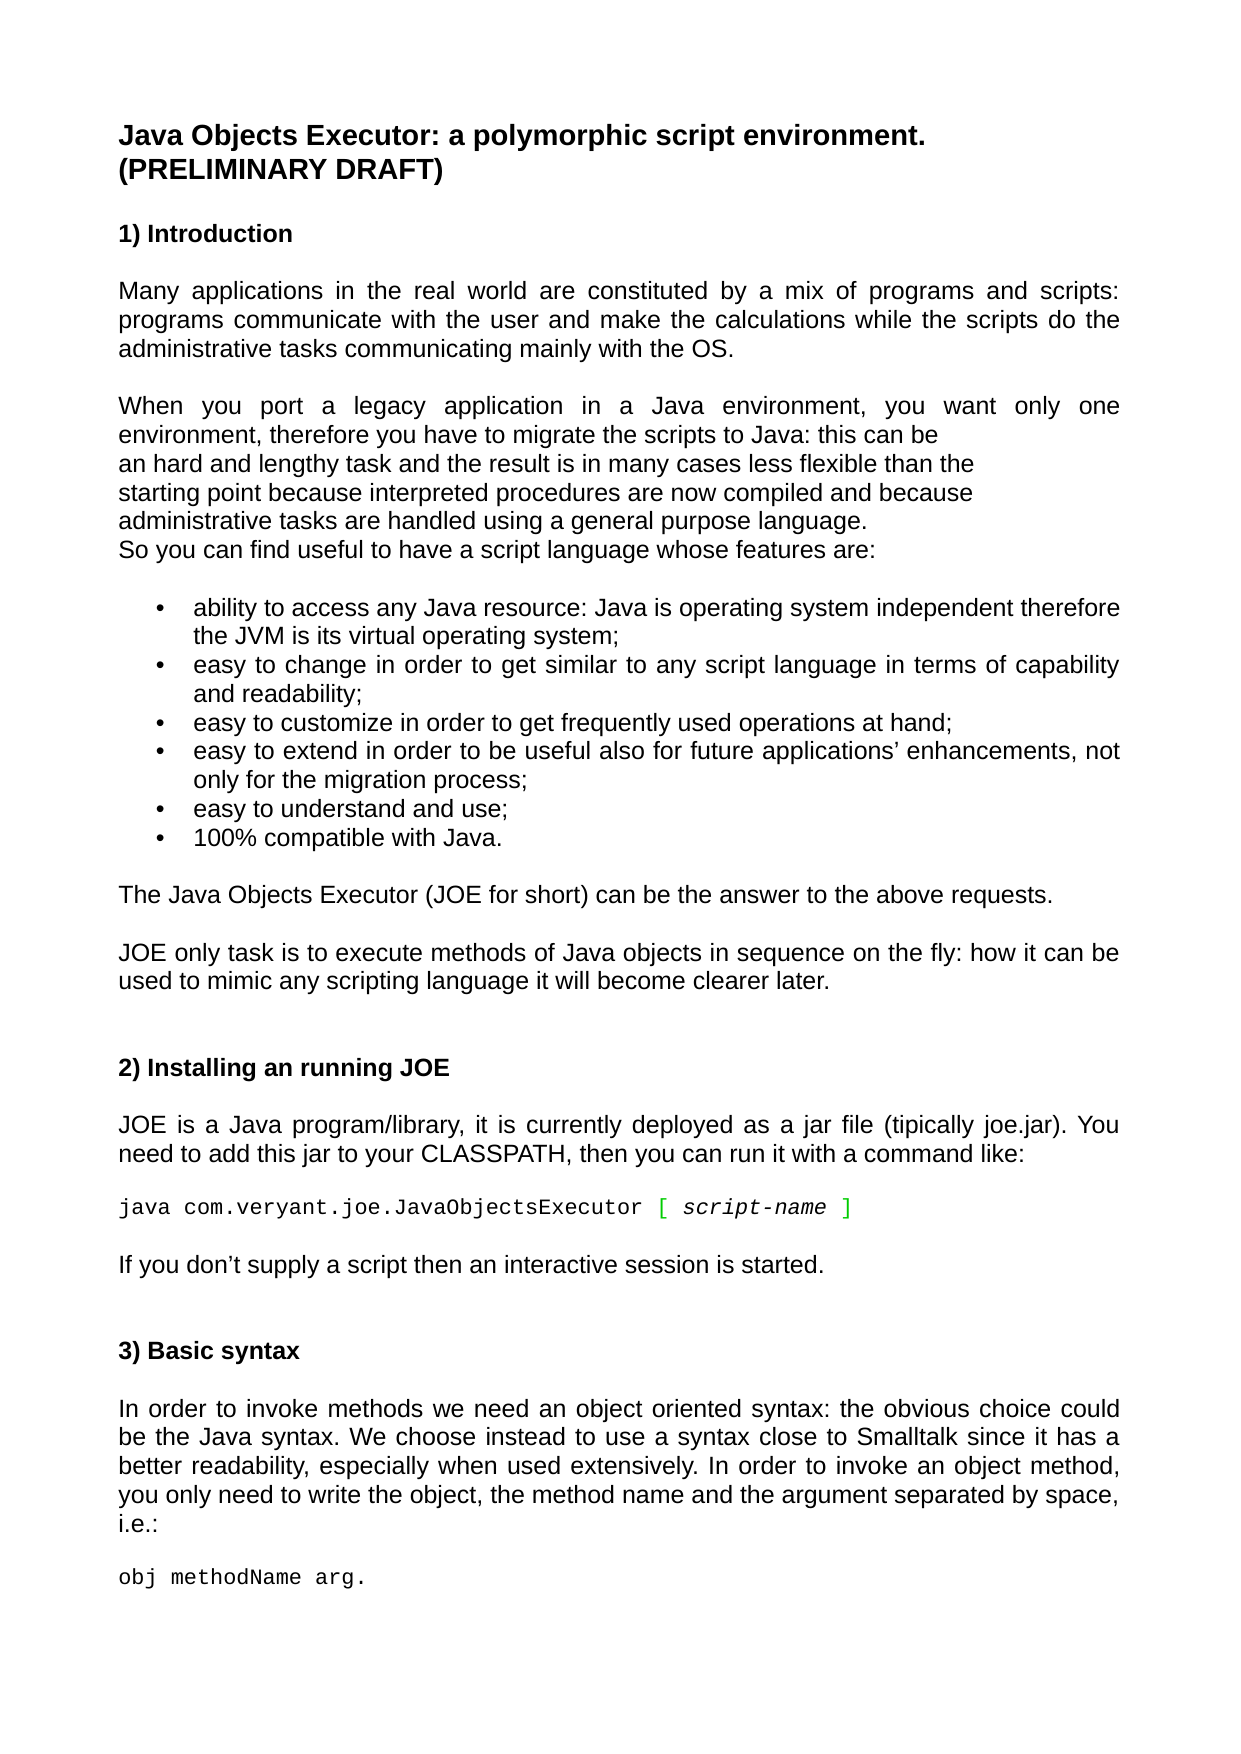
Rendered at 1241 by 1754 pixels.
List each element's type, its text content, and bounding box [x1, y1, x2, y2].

text JOE only task is to execute methods of Java objects in sequence on the fly: how it can be used to mimic any scripting language it will become clearer later. [118, 937, 1122, 995]
text If you don’t supply a script then an interactive session is started. [118, 1250, 1122, 1278]
text java com.veryant.joe.JavaObjectsExecutor [ script-name ] [118, 1196, 1122, 1221]
text (PRELIMINARY DRAFT) [118, 152, 1122, 185]
text JOE is a Java program/library, it is currently deployed as a jar file (tipically joe.jar). You need to add this jar to your CLASSPATH, then you can run it with a command like: [118, 1110, 1122, 1167]
text Many applications in the real world are constituted by a mix of programs and scripts: programs communicate with the user and make the calculations while the scripts do the administrative tasks communicating mainly with the OS. [118, 276, 1122, 362]
list easy to extend in order to be useful also for future applications’ enhancements, not only for the migration process; [156, 736, 1122, 794]
text i.e.: [118, 1508, 1122, 1537]
list easy to customize in order to get frequently used operations at hand; [156, 707, 1122, 736]
text 2) Installing an running JOE [118, 1052, 1122, 1081]
list easy to understand and use; [156, 794, 1122, 822]
text So you can find useful to have a script language whose features are: [118, 535, 1122, 564]
text starting point because interpreted procedures are now compiled and because [118, 477, 1122, 506]
text 3) Basic syntax [118, 1336, 1122, 1365]
text administrative tasks are handled using a general purpose language. [118, 506, 1122, 535]
text The Java Objects Executor (JOE for short) can be the answer to the above requests. [118, 880, 1122, 909]
text an hard and lengthy task and the result is in many cases less flexible than the [118, 449, 1122, 477]
text obj methodName arg. [118, 1566, 1122, 1591]
list ability to access any Java resource: Java is operating system independent therefore the JVM is its virtual operating system; [156, 592, 1122, 650]
text 1) Introduction [118, 219, 1122, 247]
text Java Objects Executor: a polymorphic script environment. [118, 118, 1122, 152]
text In order to invoke methods we need an object oriented syntax: the obvious choice could be the Java syntax. We choose instead to use a syntax close to Smalltalk since it has a better readability, especially when used extensively. In order to invoke an object method, you only need to write the object, the method name and the argument separated by space, [118, 1393, 1122, 1508]
text When you port a legacy application in a Java environment, you want only one environment, therefore you have to migrate the scripts to Java: this can be [118, 391, 1122, 449]
list easy to change in order to get similar to any script language in terms of capability and readability; [156, 650, 1122, 707]
list 100% compatible with Java. [156, 822, 1122, 851]
